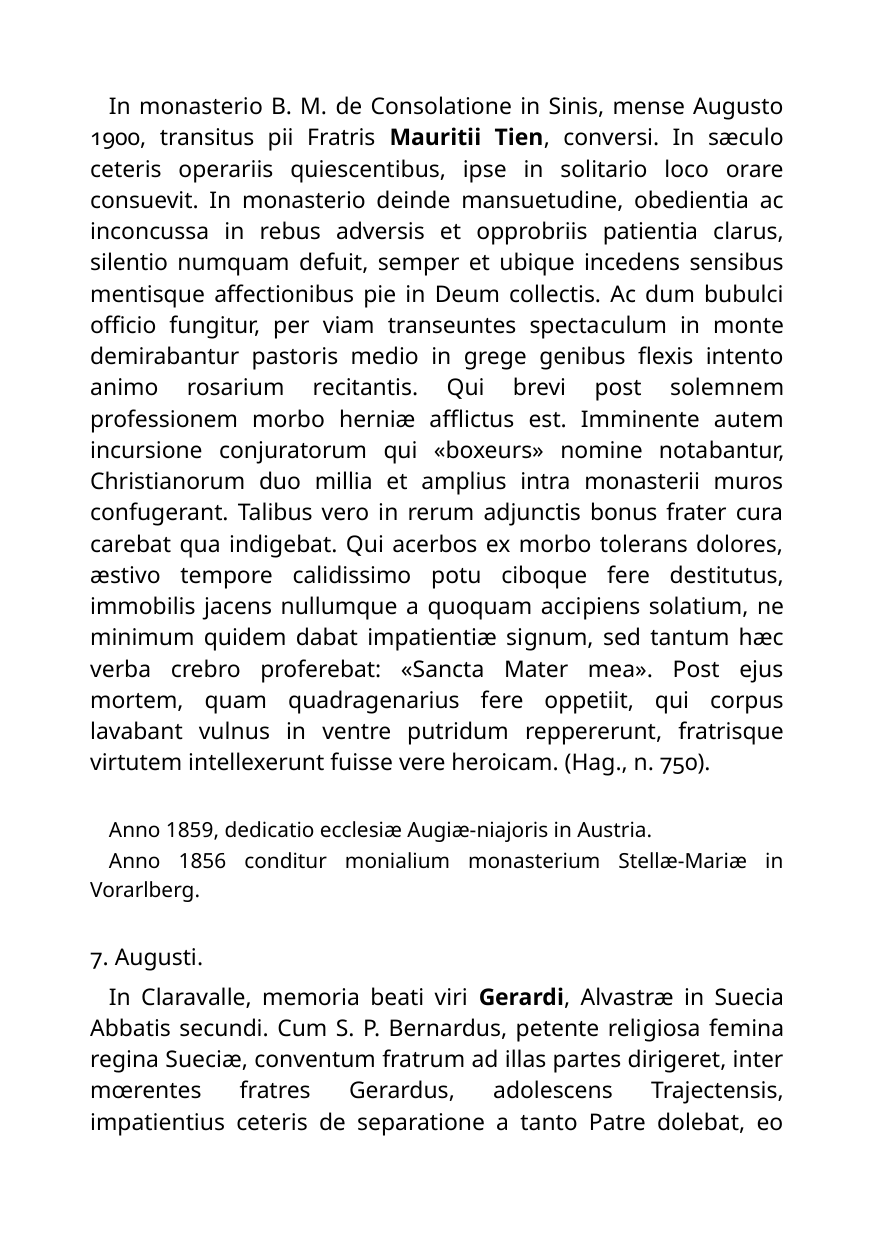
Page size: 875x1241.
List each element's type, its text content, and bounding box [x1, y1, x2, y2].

text Anno 1856 conditur monialium monasterium Stellæ-Mariæ in Vorarlberg. [90, 846, 784, 903]
text In monasterio B. M. de Consolatione in Sinis, mense Augusto 1900, transitus pii Fratris Mauritii Tien, conversi. In sæculo ceteris operariis quiescentibus, ipse in solitario loco orare consuevit. In monasterio deinde mansuetudine, obedientia ac inconcussa in rebus adversis et opprobriis patientia clarus, silentio numquam defuit, semper et ubique incedens sensibus mentisque affectionibus pie in Deum collectis. Ac dum bubulci officio fungitur, per viam transeuntes specta­culum in monte demirabantur pastoris medio in grege genibus flexis intento animo rosarium recitantis. Qui brevi post solem­nem professionem morbo herniæ afflictus est. Imminente autem incursione conjuratorum qui «boxeurs» nomine nota­bantur, Christianorum duo millia et amplius intra monasterii muros confugerant. Talibus vero in rerum adjunctis bonus frater cura carebat qua indigebat. Qui acerbos ex morbo tolerans dolores, æstivo tempore calidissimo potu ciboque fere destitutus, immobilis jacens nullumque a quoquam acci­piens solatium, ne minimum quidem dabat impatientiæ si­gnum, sed tantum hæc verba crebro proferebat: «Sancta Mater mea». Post ejus mortem, quam quadragenarius fere oppetiit, qui corpus lavabant vulnus in ventre putridum reppererunt, fratrisque virtutem intellexerunt fuisse vere heroicam. (Hag., n. 750). [90, 90, 784, 777]
text Anno 1859, dedicatio ecclesiæ Augiæ-niajoris in Austria. [90, 815, 784, 843]
text In Claravalle, memoria beati viri Gerardi, Alvastræ in Suecia Abbatis secundi. Cum S. P. Bernardus, petente reli­giosa femina regina Sueciæ, conventum fratrum ad illas partes dirigeret, inter mœrentes fratres Gerardus, adolescens Trajectensis, impatientius ceteris de separatione a tanto Patre dolebat, eo [90, 981, 784, 1137]
text 7. Augusti. [90, 940, 784, 972]
